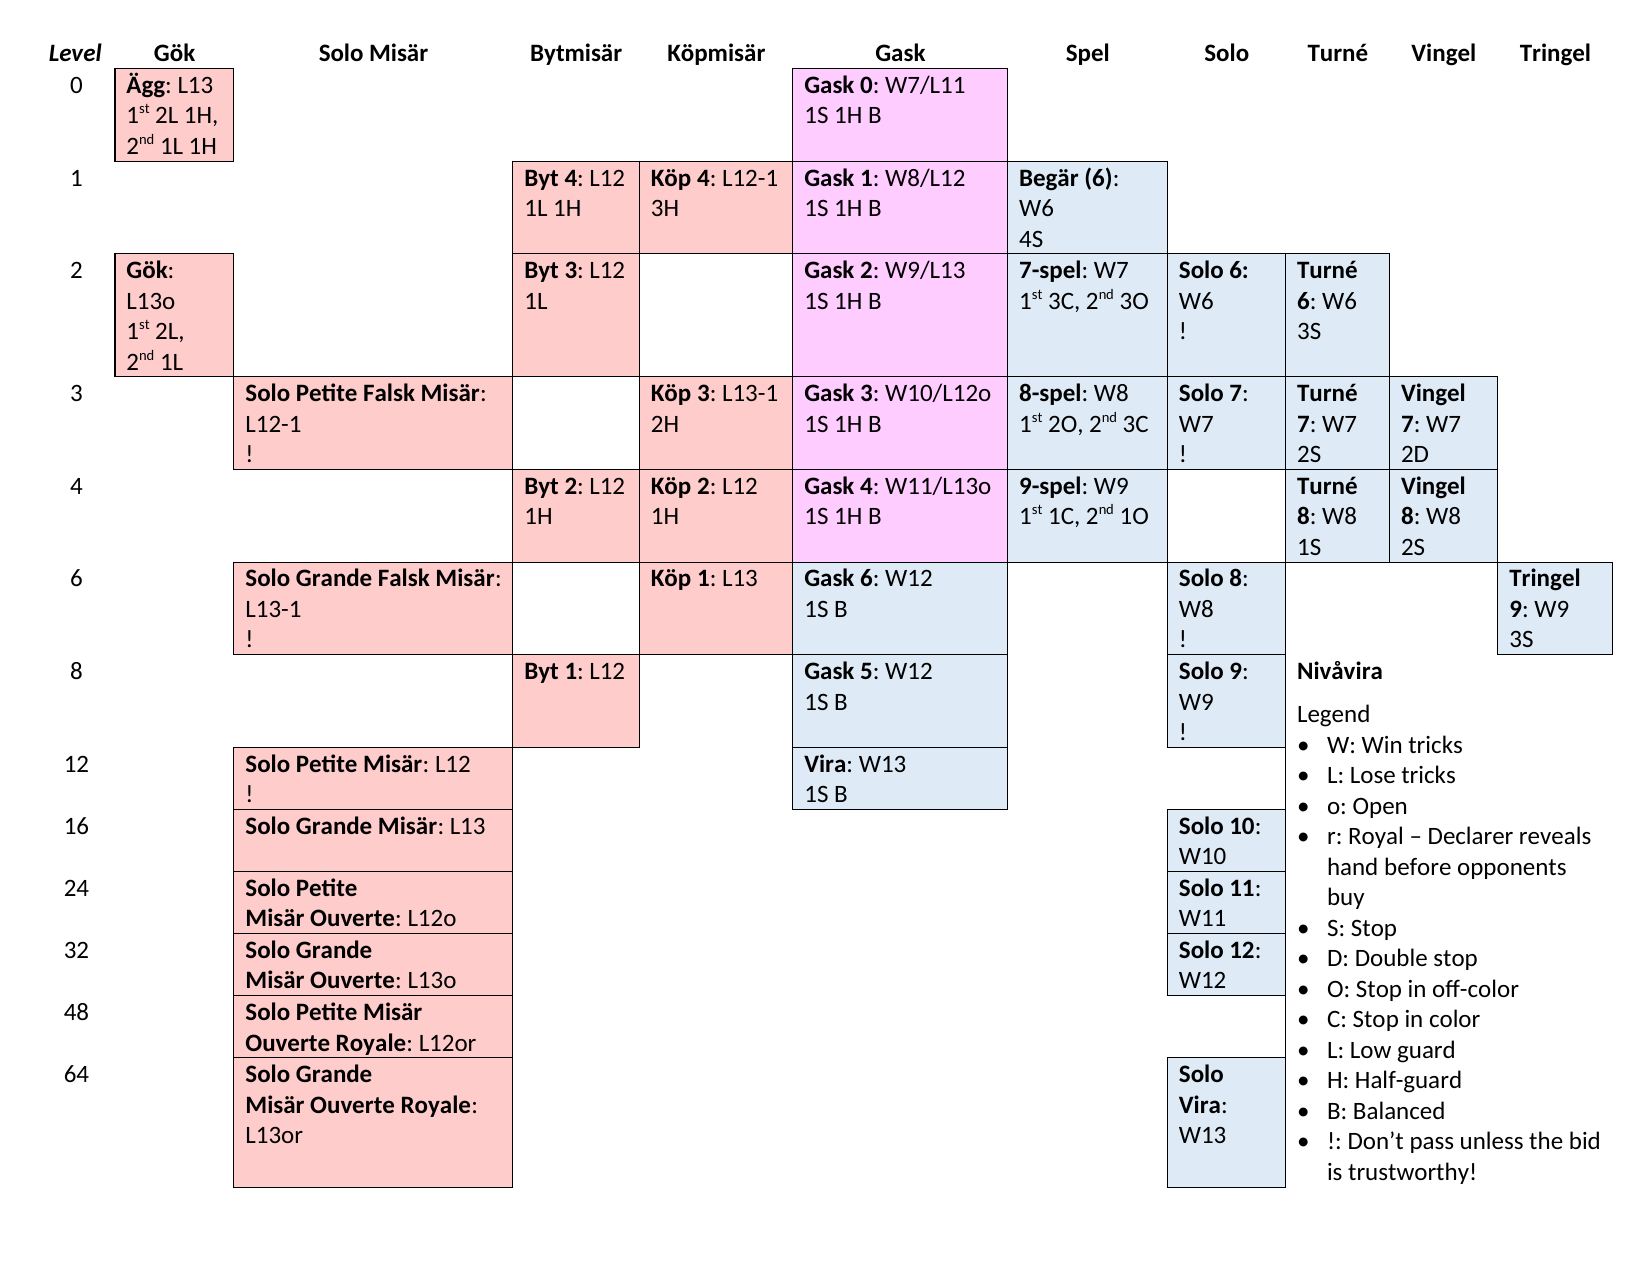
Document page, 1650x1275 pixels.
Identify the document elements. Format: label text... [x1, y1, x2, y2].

table_cell [1168, 748, 1285, 809]
table_cell Vingel 8: W8 2S [1390, 470, 1497, 562]
table_header Bytmisär [513, 38, 639, 68]
table_cell Ägg: L13 1st 2L 1H, 2nd 1L 1H [116, 69, 233, 161]
table_cell 1 [38, 161, 115, 253]
table_cell [1168, 470, 1285, 562]
table_cell Turné 8: W8 1S [1286, 470, 1389, 562]
table_cell 32 [38, 933, 115, 995]
table_cell [793, 810, 1008, 871]
table_cell [115, 933, 233, 995]
table_cell Byt 1: L12 [513, 655, 639, 747]
table_cell Solo Vira: W13 [1168, 1058, 1285, 1187]
table_cell Solo 8: W8 ! [1168, 563, 1285, 654]
table_cell [234, 655, 512, 747]
table_cell [1008, 68, 1167, 161]
table_cell [234, 253, 512, 376]
table_cell Byt 3: L12 1L [513, 254, 639, 376]
table_header Tringel [1498, 38, 1612, 68]
table_cell [1008, 995, 1167, 1057]
table_cell [234, 161, 512, 253]
table_cell [1008, 654, 1167, 747]
table_cell Solo Grande Misär Ouverte Royale: L13or [234, 1058, 512, 1187]
table_cell 4 [38, 469, 115, 562]
table_cell [639, 809, 793, 871]
table_cell [1008, 1057, 1167, 1187]
table_cell [1498, 469, 1612, 562]
table_cell [513, 995, 639, 1057]
table_cell [1498, 161, 1612, 253]
table_cell [513, 563, 639, 654]
table_cell [513, 933, 639, 995]
table_cell [1390, 161, 1498, 253]
table_cell [115, 747, 233, 809]
table_cell Köp 3: L13-1 2H [640, 377, 792, 469]
table_header Spel [1008, 38, 1167, 68]
table_cell [115, 162, 234, 253]
table_cell Gask 2: W9/L13 1S 1H B [793, 254, 1007, 376]
table_cell 0 [38, 68, 114, 161]
table_cell 64 [38, 1057, 115, 1187]
table_cell [1286, 68, 1389, 161]
table_cell 2 [38, 253, 114, 376]
table_cell Solo Petite Misär Ouverte: L12o [234, 872, 512, 933]
table_cell 9-spel: W9 1st 1C, 2nd 1O [1008, 470, 1167, 562]
table_cell [115, 377, 233, 469]
table_cell Solo Petite Misär: L12 ! [234, 748, 512, 809]
table_header Solo [1168, 38, 1286, 68]
table_cell [115, 469, 234, 562]
table_cell [513, 68, 639, 161]
table_cell [639, 933, 793, 995]
table_cell [1390, 253, 1498, 376]
table_cell [793, 1057, 1008, 1187]
table_cell [234, 68, 513, 161]
table_cell [1008, 933, 1167, 995]
table_cell [1008, 871, 1167, 933]
table_cell [640, 655, 792, 747]
table_cell Solo 9: W9 ! [1168, 655, 1285, 747]
table_header Level [38, 38, 115, 68]
table_cell Gök: L13o 1st 2L, 2nd 1L [116, 254, 233, 376]
table_cell [793, 995, 1008, 1057]
table_cell [115, 654, 234, 747]
table_cell 6 [38, 562, 115, 654]
table_cell [1390, 68, 1498, 161]
table_cell Solo 12: W12 [1168, 934, 1285, 995]
table_cell Solo Grande Misär: L13 [234, 810, 512, 871]
table_cell Tringel 9: W9 3S [1498, 563, 1612, 654]
table_cell [640, 254, 792, 376]
table_cell Solo Petite Misär Ouverte Royale: L12or [234, 996, 512, 1057]
table_cell [513, 871, 639, 933]
table_cell [639, 1057, 793, 1187]
table_cell [1498, 253, 1612, 376]
table_cell [115, 809, 233, 871]
table_cell [1008, 809, 1167, 871]
table_cell Köp 1: L13 [640, 563, 792, 654]
table_cell [1168, 68, 1286, 161]
table_cell [115, 871, 233, 933]
table_cell [1286, 563, 1389, 654]
table_cell [639, 747, 792, 809]
table_cell [1390, 563, 1497, 654]
table_cell [513, 809, 639, 871]
table_cell [1168, 161, 1286, 253]
table_cell [793, 933, 1008, 995]
table_cell [513, 1057, 639, 1187]
table_cell Solo Grande Misär Ouverte: L13o [234, 934, 512, 995]
table_cell [234, 470, 512, 562]
table_cell [513, 377, 639, 469]
table_cell Turné 6: W6 3S [1286, 254, 1389, 376]
table_cell 24 [38, 871, 115, 933]
table_cell [115, 1057, 233, 1187]
table_cell 8 [38, 654, 115, 747]
table_header Solo Misär [234, 38, 513, 68]
table_cell Gask 5: W12 1S B [793, 655, 1007, 747]
table_cell Vira: W13 1S B [793, 748, 1007, 809]
table_cell 7-spel: W7 1st 3C, 2nd 3O [1008, 254, 1167, 376]
table_cell [793, 871, 1008, 933]
table_cell [1286, 161, 1389, 253]
table_cell Gask 0: W7/L11 1S 1H B [793, 69, 1007, 161]
table_cell [115, 995, 233, 1057]
table_cell Turné 7: W7 2S [1286, 377, 1389, 469]
table_cell [1008, 747, 1167, 809]
table_cell Nivåvira Legend W: Win tricks L: Lose tricks o: Open r: Royal – Declarer reveals hand before opponents buy S: Stop D: Double stop O: Stop in off-color C: Stop in color L: Low guard H: Half-guard B: Balanced !: Don’t pass unless the bid is trustworthy! [1286, 654, 1612, 1187]
table_cell [1008, 563, 1167, 654]
table_cell 8-spel: W8 1st 2O, 2nd 3C [1008, 377, 1167, 469]
table_cell Köp 4: L12-1 3H [640, 162, 792, 253]
table_cell [513, 748, 639, 809]
table_cell [1168, 996, 1285, 1057]
table_cell [639, 68, 792, 161]
table_cell Begär (6): W6 4S [1008, 162, 1167, 253]
table_header Turné [1286, 38, 1389, 68]
table_cell 3 [38, 376, 115, 469]
table_cell [1498, 68, 1612, 161]
table_cell Solo 6: W6 ! [1168, 254, 1285, 376]
table_cell Solo Petite Falsk Misär: L12-1 ! [234, 377, 512, 469]
table_cell Solo 11: W11 [1168, 872, 1285, 933]
table_header Vingel [1390, 38, 1498, 68]
table_cell [639, 871, 793, 933]
table_cell 12 [38, 747, 115, 809]
table_cell Köp 2: L12 1H [640, 470, 792, 562]
table_header Köpmisär [639, 38, 793, 68]
table_cell Gask 1: W8/L12 1S 1H B [793, 162, 1007, 253]
table_cell Byt 2: L12 1H [513, 470, 639, 562]
table_header Gök [115, 38, 234, 68]
table_cell 16 [38, 809, 115, 871]
table_cell Vingel 7: W7 2D [1390, 377, 1497, 469]
table_cell [1498, 376, 1612, 469]
table_cell Byt 4: L12 1L 1H [513, 162, 639, 253]
table_cell [115, 562, 233, 654]
table_cell Solo Grande Falsk Misär: L13-1 ! [234, 563, 512, 654]
table_cell Solo 10: W10 [1168, 810, 1285, 871]
table_header Gask [793, 38, 1008, 68]
table_cell [639, 995, 793, 1057]
table_cell 48 [38, 995, 115, 1057]
table_cell Gask 4: W11/L13o 1S 1H B [793, 470, 1007, 562]
table_cell Gask 6: W12 1S B [793, 563, 1007, 654]
table_cell Solo 7: W7 ! [1168, 377, 1285, 469]
table_cell Gask 3: W10/L12o 1S 1H B [793, 377, 1007, 469]
